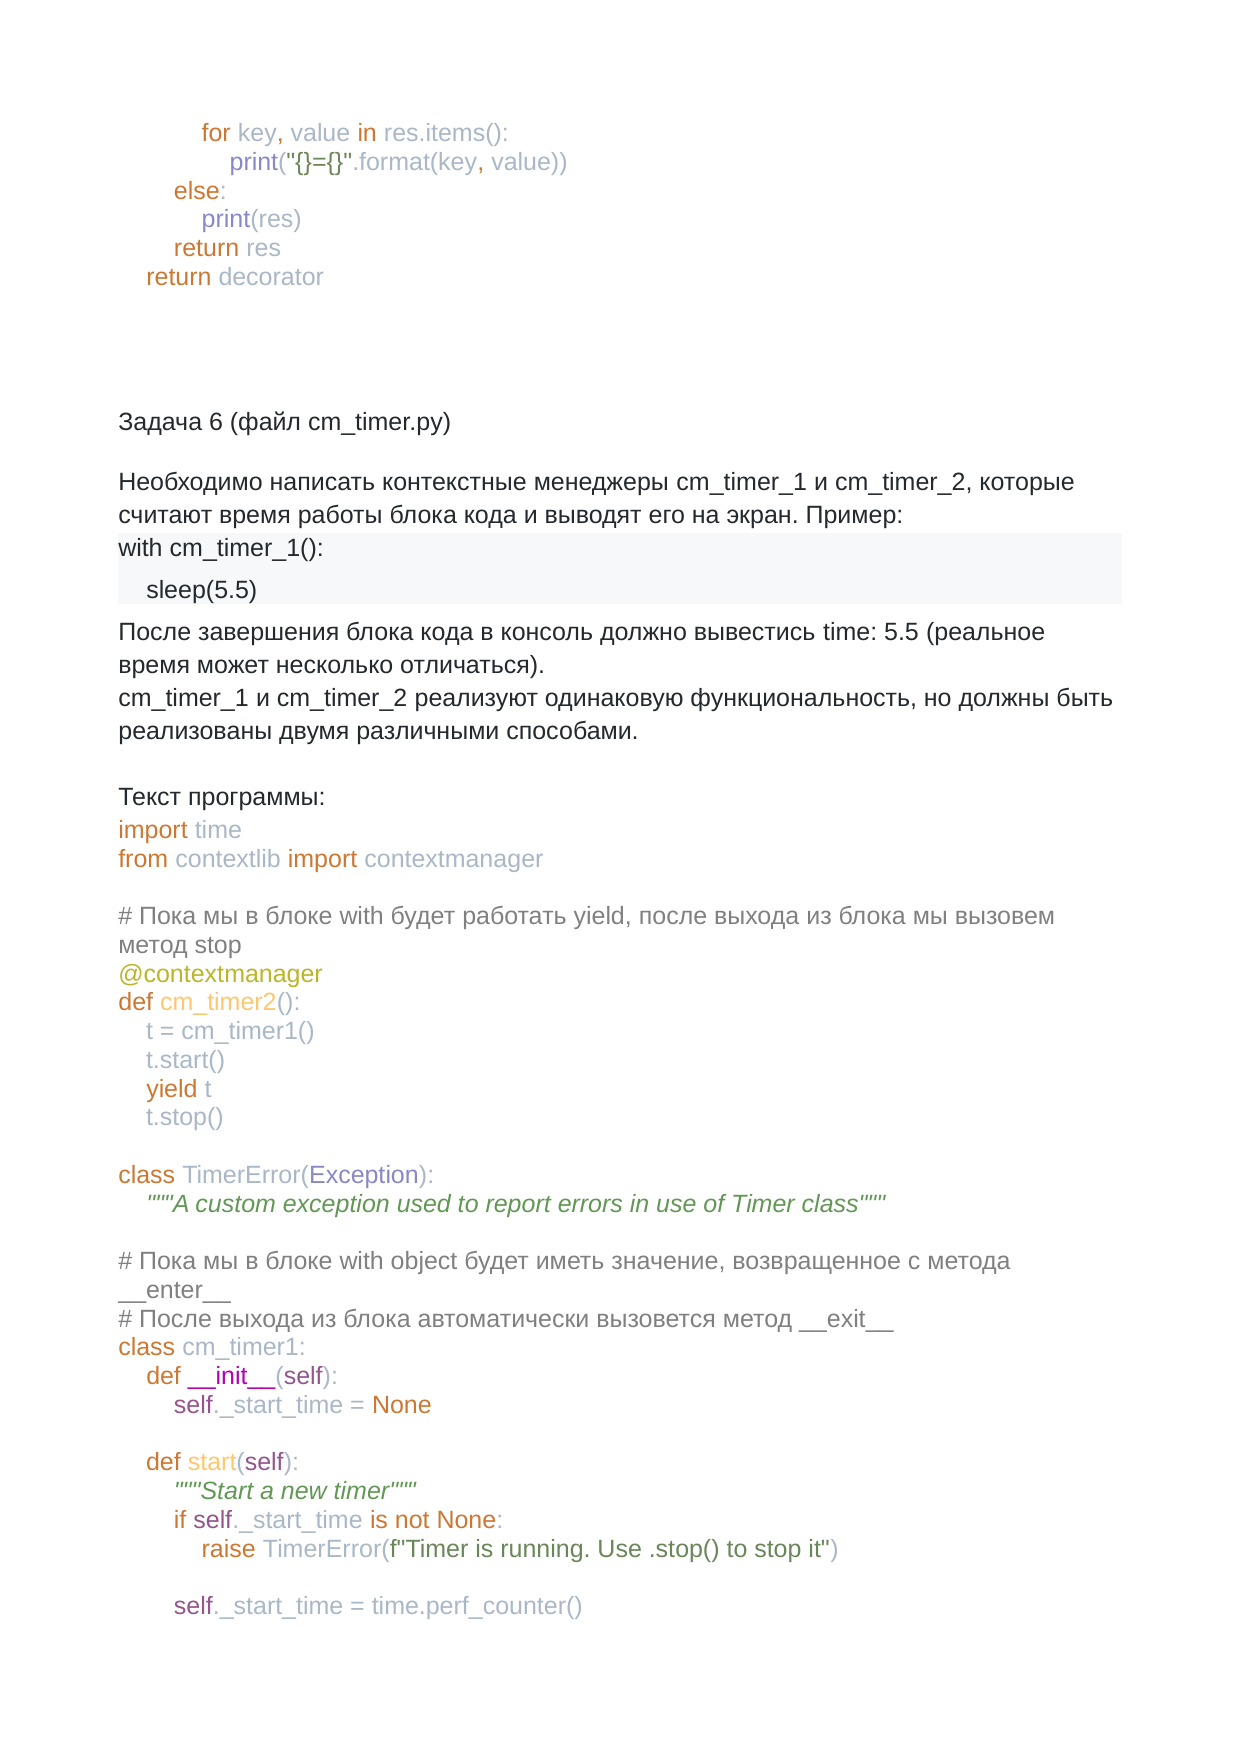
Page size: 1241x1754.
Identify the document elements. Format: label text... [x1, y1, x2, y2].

text Необходимо написать контекстные менеджеры cm_timer_1 и cm_timer_2, которые считают время работы блока кода и выводят его на экран. Пример: [118, 467, 1122, 529]
text with cm_timer_1(): [118, 533, 1122, 562]
text cm_timer_1 и cm_timer_2 реализуют одинаковую функциональность, но должны быть реализованы двумя различными способами. [118, 683, 1122, 744]
text После завершения блока кода в консоль должно вывестись time: 5.5 (реальное время может несколько отличаться). [118, 617, 1122, 678]
subtitle Задача 6 (файл cm_timer.py) [118, 406, 1122, 435]
text sleep(5.5) [118, 575, 1122, 604]
text for key, value in res.items(): print("{}={}".format(key, value)) else: print(res) return res return decorator [118, 118, 1122, 291]
text Текст программы: [118, 782, 1122, 811]
text import time from contextlib import contextmanager # Пока мы в блоке with будет работать yield, после выхода из блока мы вызовем метод stop @contextmanager def cm_timer2(): t = cm_timer1() t.start() yield t t.stop() class TimerError(Exception): """A custom exception used to report errors in use of Timer class""" # Пока мы в блоке with object будет иметь значение, возвращенное с метода __enter__ # После выхода из блока автоматически вызовется метод __exit__ class cm_timer1: def __init__(self): self._start_time = None def start(self): """Start a new timer""" if self._start_time is not None: raise TimerError(f"Timer is running. Use .stop() to stop it") self._start_time = time.perf_counter() [118, 815, 1122, 1620]
